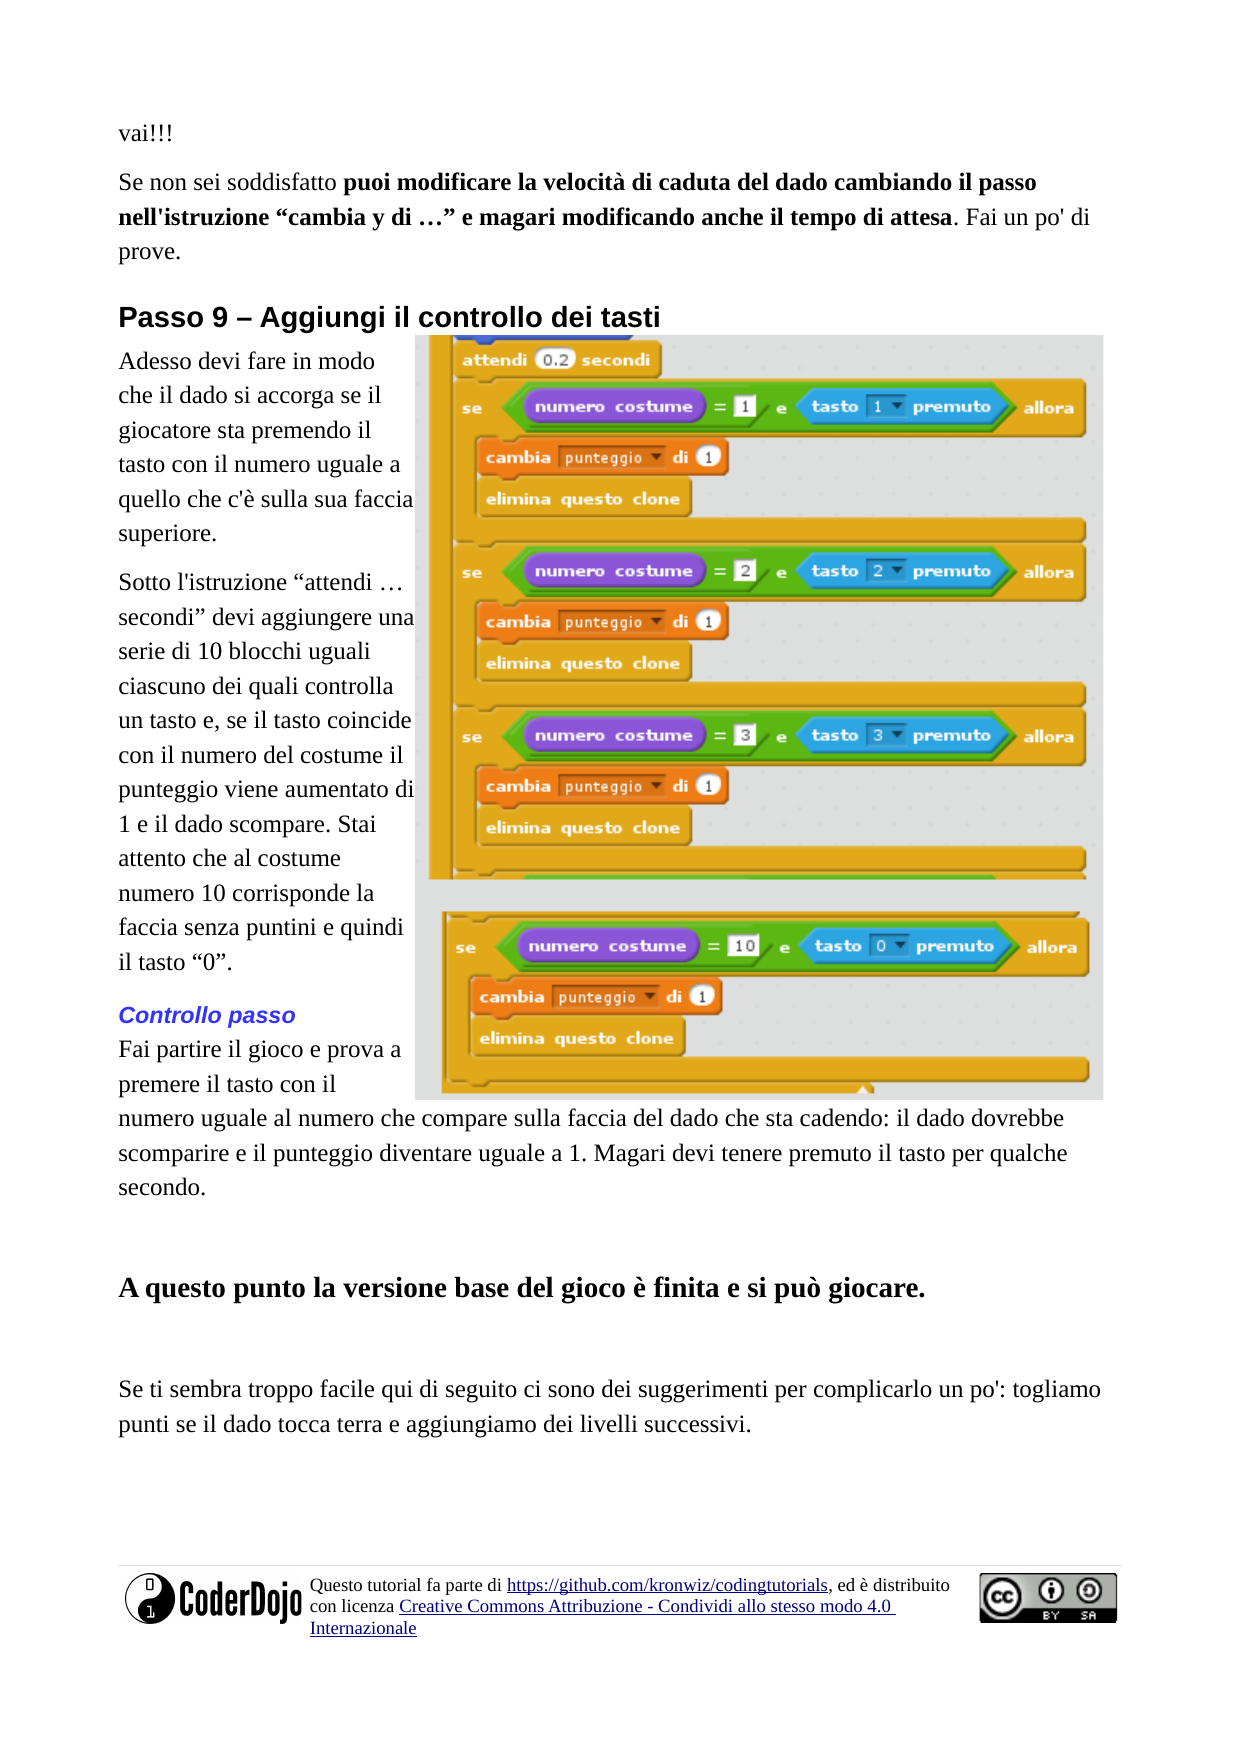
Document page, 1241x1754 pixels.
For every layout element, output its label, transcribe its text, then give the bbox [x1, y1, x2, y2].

text [1104, 567, 1122, 975]
text Adesso devi fare in modo che il dado si accorga se il giocatore sta premendo il tasto con il numero uguale a quello che c'è sulla sua faccia superiore. [118, 346, 415, 547]
picture [979, 1573, 1118, 1623]
text Sotto l'istruzione “attendi … secondi” devi aggiungere una serie di 10 blocchi uguali ciascuno dei quali controlla un tasto e, se il tasto coincide con il numero del costume il punteggio viene aumentato di 1 e il dado scompare. Stai attento che al costume numero 10 corrisponde la faccia senza puntini e quindi il tasto “0”. [118, 567, 415, 975]
subtitle Passo 9 – Aggiungi il controllo dei tasti [118, 300, 1122, 333]
text vai!!! [118, 118, 1122, 147]
text A questo punto la versione base del gioco è finita e si può giocare. [118, 1270, 1122, 1304]
text [1104, 346, 1122, 547]
text Se ti sembra troppo facile qui di seguito ci sono dei suggerimenti per complicarlo un po': togliamo punti se il dado tocca terra e aggiungiamo dei livelli successivi. [118, 1374, 1122, 1437]
subtitle Controllo passo [118, 1002, 415, 1028]
picture [415, 335, 1104, 1100]
text Se non sei soddisfatto puoi modificare la velocità di caduta del dado cambiando il passo nell'istruzione “cambia y di …” e magari modificando anche il tempo di attesa. Fai un po' di prove. [118, 167, 1122, 265]
picture [125, 1573, 302, 1624]
text Fai partire il gioco e prova a premere il tasto con il numero uguale al numero che compare sulla faccia del dado che sta cadendo: il dado dovrebbe scomparire e il punteggio diventare uguale a 1. Magari devi tenere premuto il tasto per qualche secondo. [118, 1034, 1122, 1201]
subtitle [1104, 1002, 1122, 1028]
